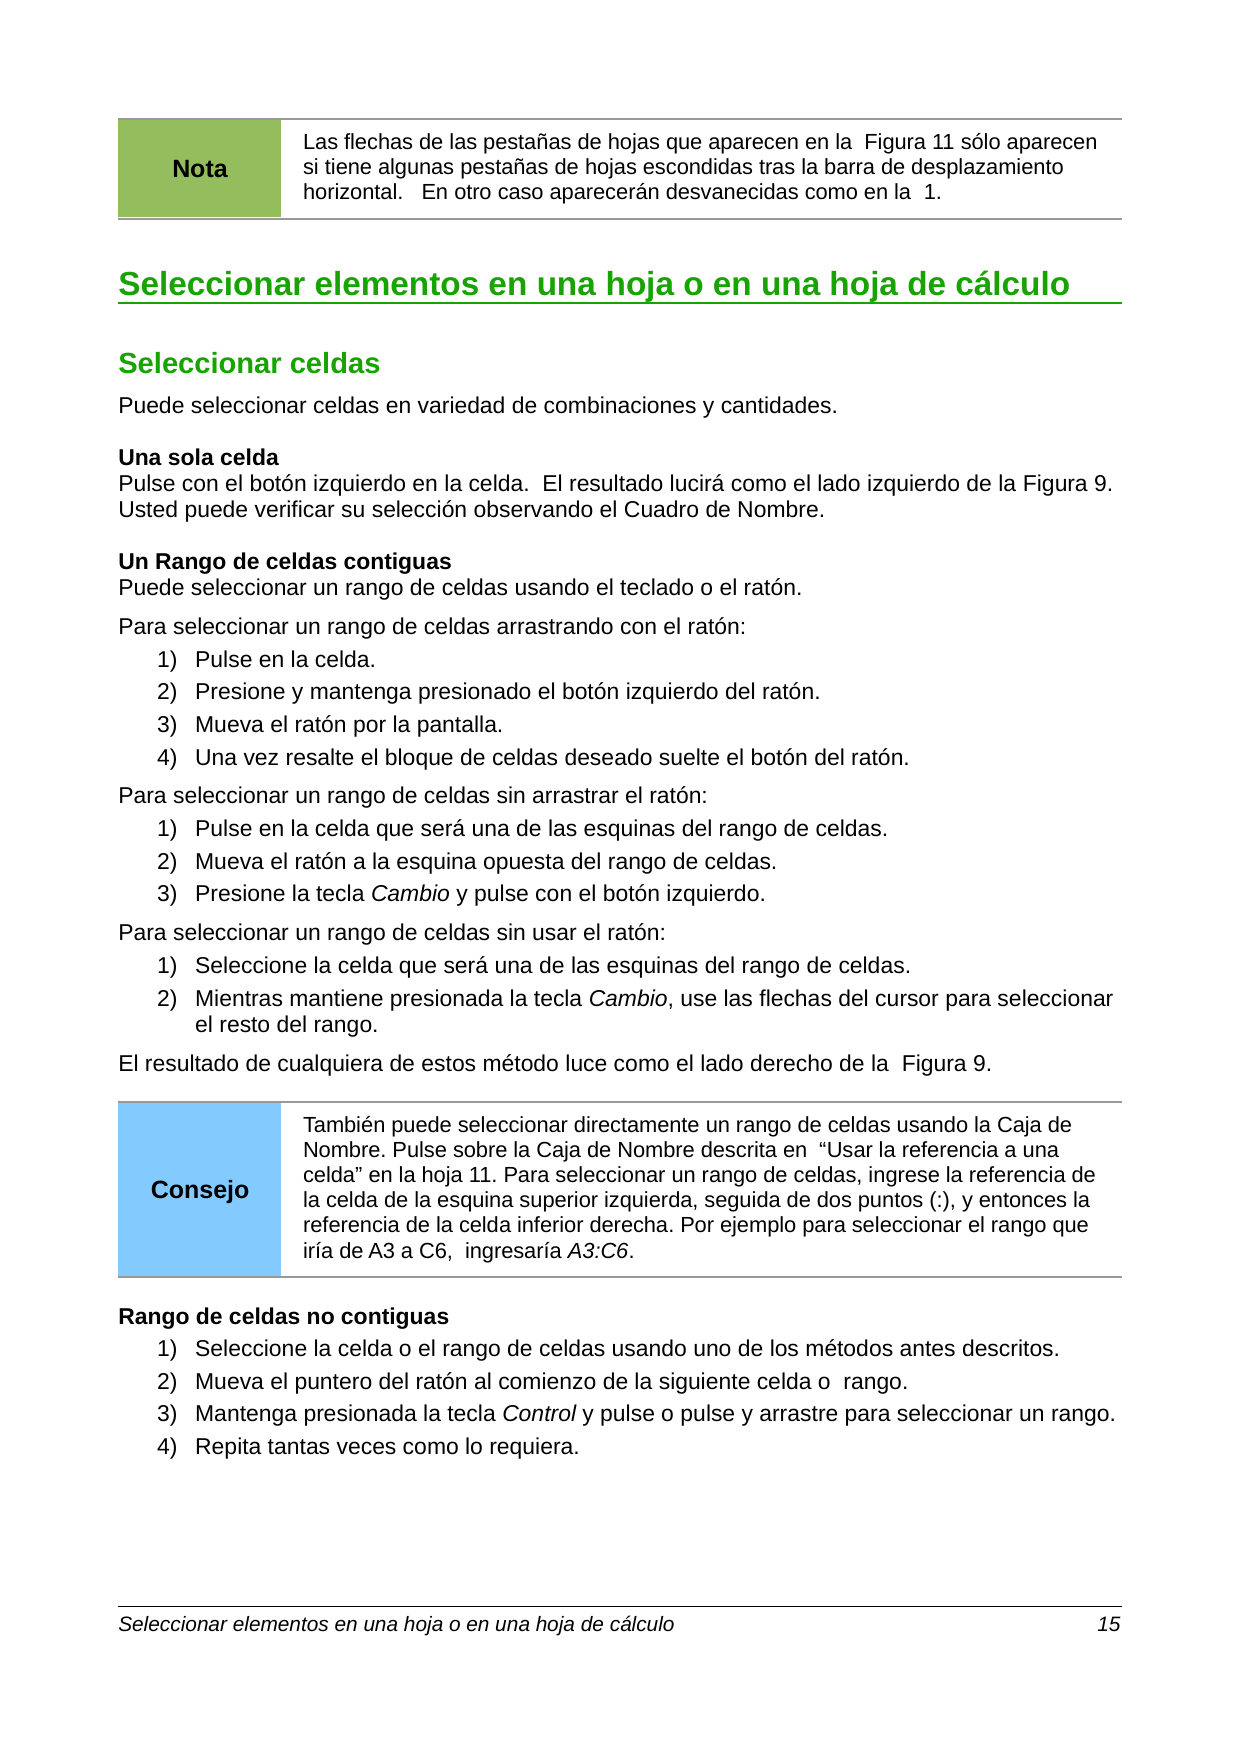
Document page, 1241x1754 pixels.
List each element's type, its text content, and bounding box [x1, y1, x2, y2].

text Rango de celdas no contiguas [118, 1303, 1122, 1329]
list Mientras mantiene presionada la tecla Cambio, use las flechas del cursor para seleccionar el resto del rango. [177, 984, 1122, 1037]
list Seleccione la celda o el rango de celdas usando uno de los métodos antes descritos. [177, 1335, 1122, 1361]
list Mueva el ratón a la esquina opuesta del rango de celdas. [177, 848, 1122, 874]
list Para seleccionar un rango de celdas arrastrando con el ratón: [118, 613, 1122, 639]
list Presione la tecla Cambio y pulse con el botón izquierdo. [177, 880, 1122, 907]
table_header También puede seleccionar directamente un rango de celdas usando la Caja de Nombre. Pulse sobre la Caja de Nombre descrita en “Using a cell reference” en la hoja . Para seleccionar un rango de celdas, ingrese la referencia de la celda de la esquina superior izquierda, seguida de dos puntos (:), y entonces la referencia de la celda inferior derecha. Por ejemplo para seleccionar el rango que iría de A3 a C6, ingresaría A3:C6. [281, 1103, 1122, 1276]
text Puede seleccionar celdas en variedad de combinaciones y cantidades. [118, 392, 1122, 418]
text Un Rango de celdas contiguas [118, 548, 1122, 574]
list Para seleccionar un rango de celdas sin usar el ratón: [118, 919, 1122, 946]
list Pulse en la celda. [177, 646, 1122, 672]
list Seleccione la celda que será una de las esquinas del rango de celdas. [177, 952, 1122, 978]
text Puede seleccionar un rango de celdas usando el teclado o el ratón. [118, 574, 1122, 600]
list Mueva el ratón por la pantalla. [177, 711, 1122, 737]
text Pulse con el botón izquierdo en la celda. El resultado lucirá como el lado izquierdo de la Figura 9. Usted puede verificar su selección observando el Cuadro de Nombre. [118, 470, 1122, 523]
subtitle Seleccionar celdas [118, 346, 1122, 380]
text Una sola celda [118, 443, 1122, 470]
list Para seleccionar un rango de celdas sin arrastrar el ratón: [118, 782, 1122, 809]
table_header Nota [118, 120, 281, 217]
table_header Las flechas de las pestañas de hojas que aparecen en la Figura 11 sólo aparecen si tiene algunas pestañas de hojas escondidas tras la barra de desplazamiento horizontal. En otro caso aparecerán desvanecidas como en la Figura 1. [281, 120, 1122, 217]
list Mantenga presionada la tecla Control y pulse o pulse y arrastre para seleccionar un rango. [177, 1400, 1122, 1427]
list Una vez resalte el bloque de celdas deseado suelte el botón del ratón. [177, 743, 1122, 770]
list Pulse en la celda que será una de las esquinas del rango de celdas. [177, 815, 1122, 841]
text El resultado de cualquiera de estos método luce como el lado derecho de la Figura 9. [118, 1050, 1122, 1076]
list Presione y mantenga presionado el botón izquierdo del ratón. [177, 678, 1122, 704]
list Mueva el puntero del ratón al comienzo de la siguiente celda o rango. [177, 1368, 1122, 1394]
table_header Consejo [118, 1103, 281, 1276]
subtitle Seleccionar elementos en una hoja o en una hoja de cálculo [118, 264, 1122, 302]
list Repita tantas veces como lo requiera. [177, 1433, 1122, 1459]
